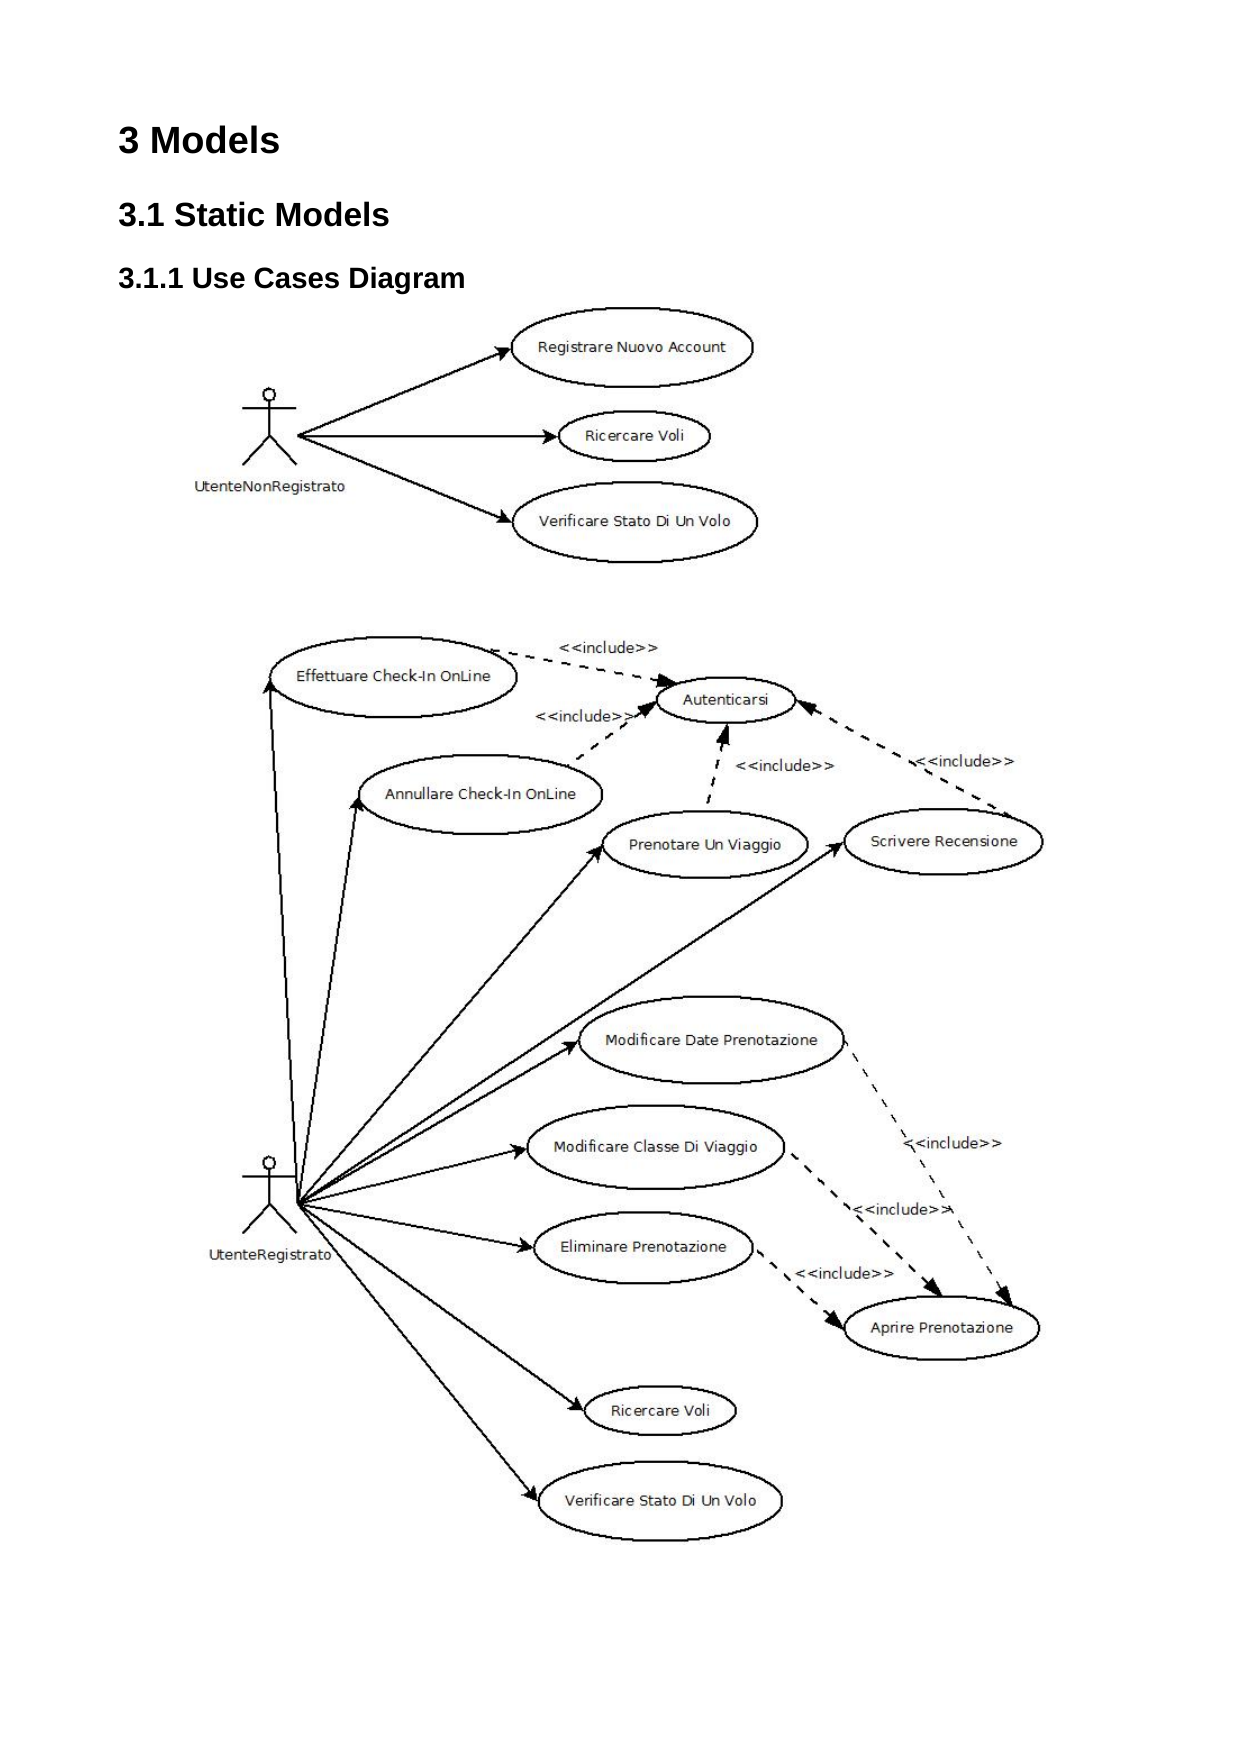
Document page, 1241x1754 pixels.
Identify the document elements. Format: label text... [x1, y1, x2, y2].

picture [194, 307, 1047, 1545]
subtitle 3.1 Static Models [118, 195, 1122, 234]
subtitle 3.1.1 Use Cases Diagram [118, 261, 1122, 294]
subtitle 3 Models [118, 118, 1122, 162]
